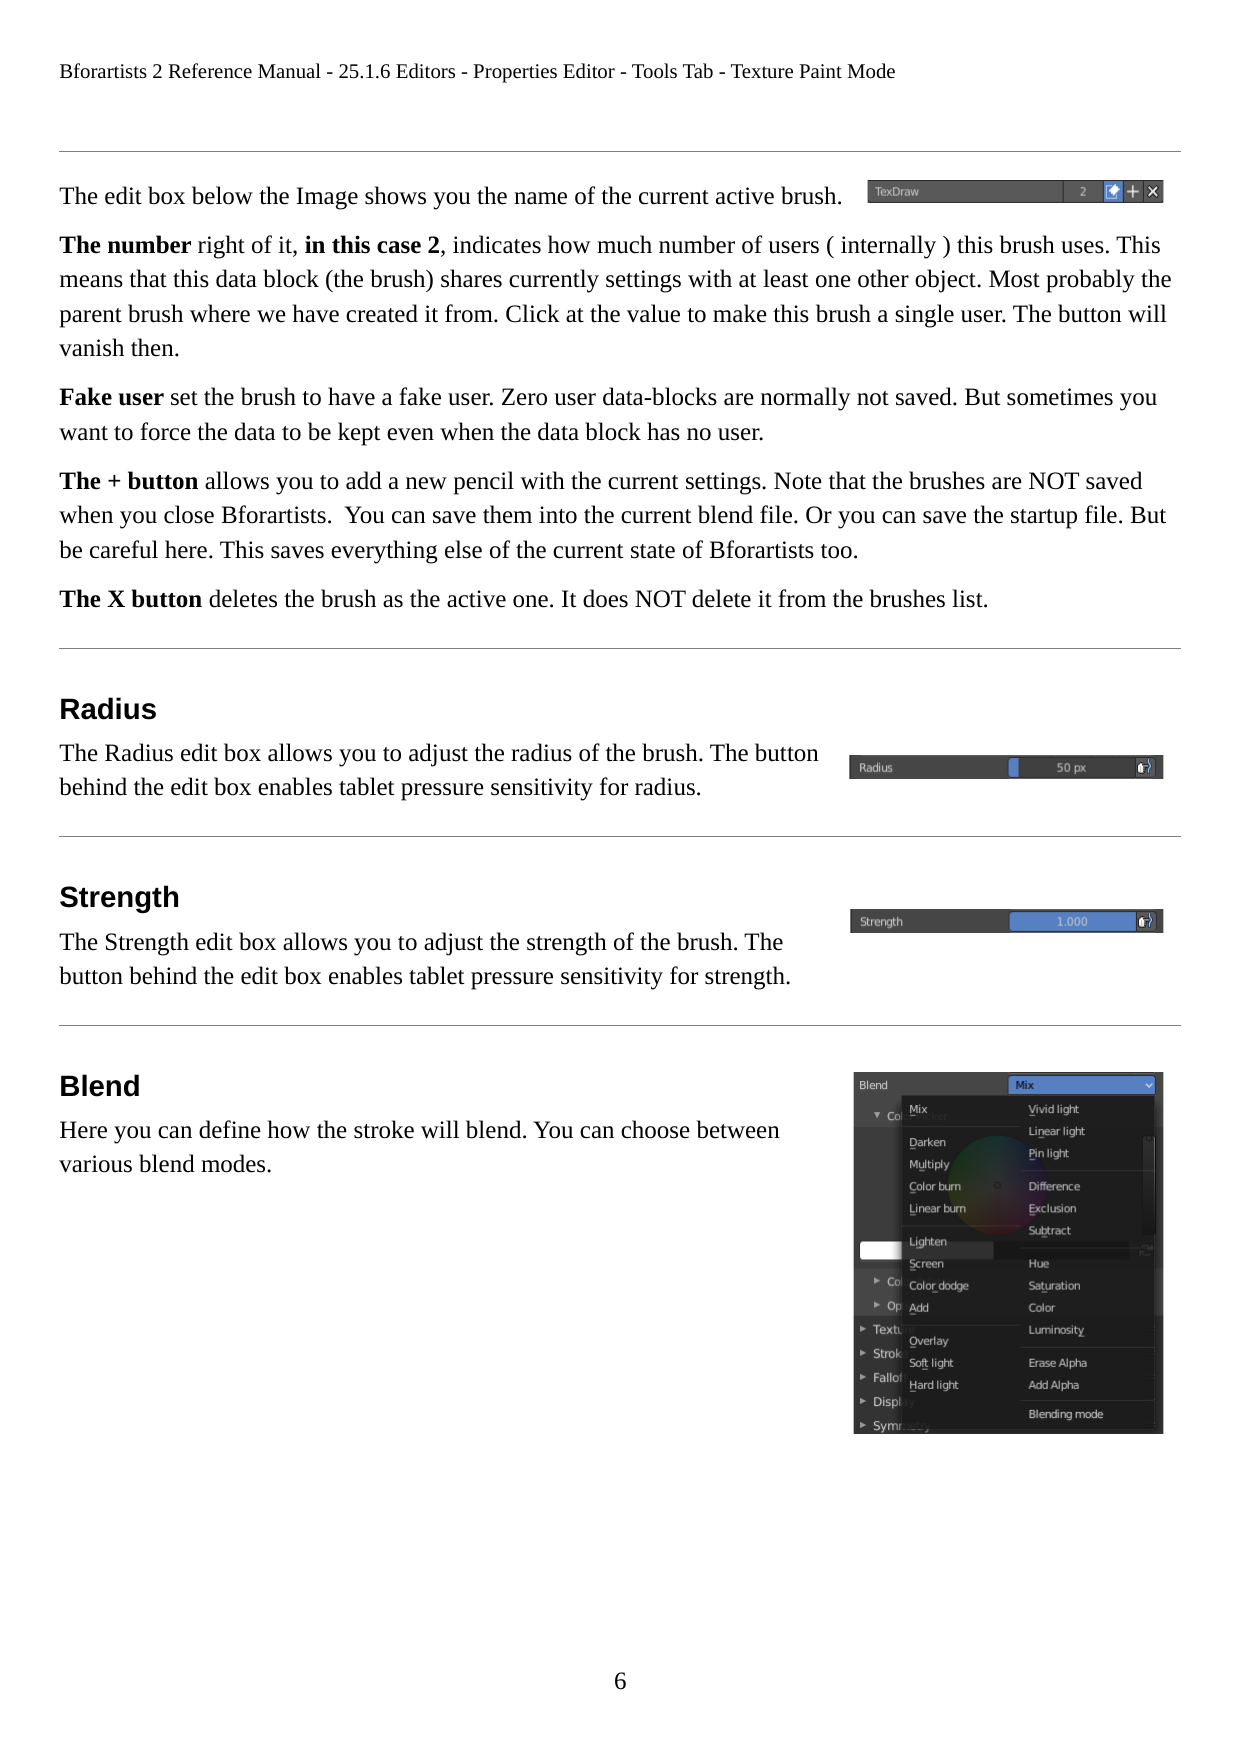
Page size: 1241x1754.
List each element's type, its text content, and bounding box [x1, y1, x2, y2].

text Here you can define how the stroke will blend. You can choose between various blend modes. [59, 1115, 853, 1178]
text Fake user set the brush to have a fake user. Zero user data-blocks are normally not saved. But sometimes you want to force the data to be kept even when the data block has no user. [59, 382, 1181, 446]
text The X button deletes the brush as the active one. It does NOT delete it from the brushes list. [59, 584, 1181, 613]
text The edit box below the Image shows you the name of the current active brush. [59, 181, 1181, 209]
text The + button allows you to add a new pencil with the current settings. Note that the brushes are NOT saved when you close Bforartists. You can save them into the current blend file. Or you can save the startup file. But be careful here. This saves everything else of the current state of Bforartists too. [59, 466, 1181, 564]
subtitle Radius [59, 692, 1181, 726]
text The Radius edit box allows you to adjust the radius of the brush. The button behind the edit box enables tablet pressure sensitivity for radius. [59, 738, 1181, 801]
picture [867, 180, 1164, 203]
picture [853, 1072, 1164, 1434]
picture [849, 755, 1164, 779]
subtitle Strength [59, 880, 1181, 914]
subtitle Blend [59, 1069, 1181, 1103]
text The Strength edit box allows you to adjust the strength of the brush. The button behind the edit box enables tablet pressure sensitivity for strength. [59, 927, 1181, 990]
text The number right of it, in this case 2, indicates how much number of users ( internally ) this brush uses. This means that this data block (the brush) shares currently settings with at least one other object. Most probably the parent brush where we have created it from. Click at the value to make this brush a single user. The button will vanish then. [59, 230, 1181, 362]
picture [850, 909, 1164, 933]
